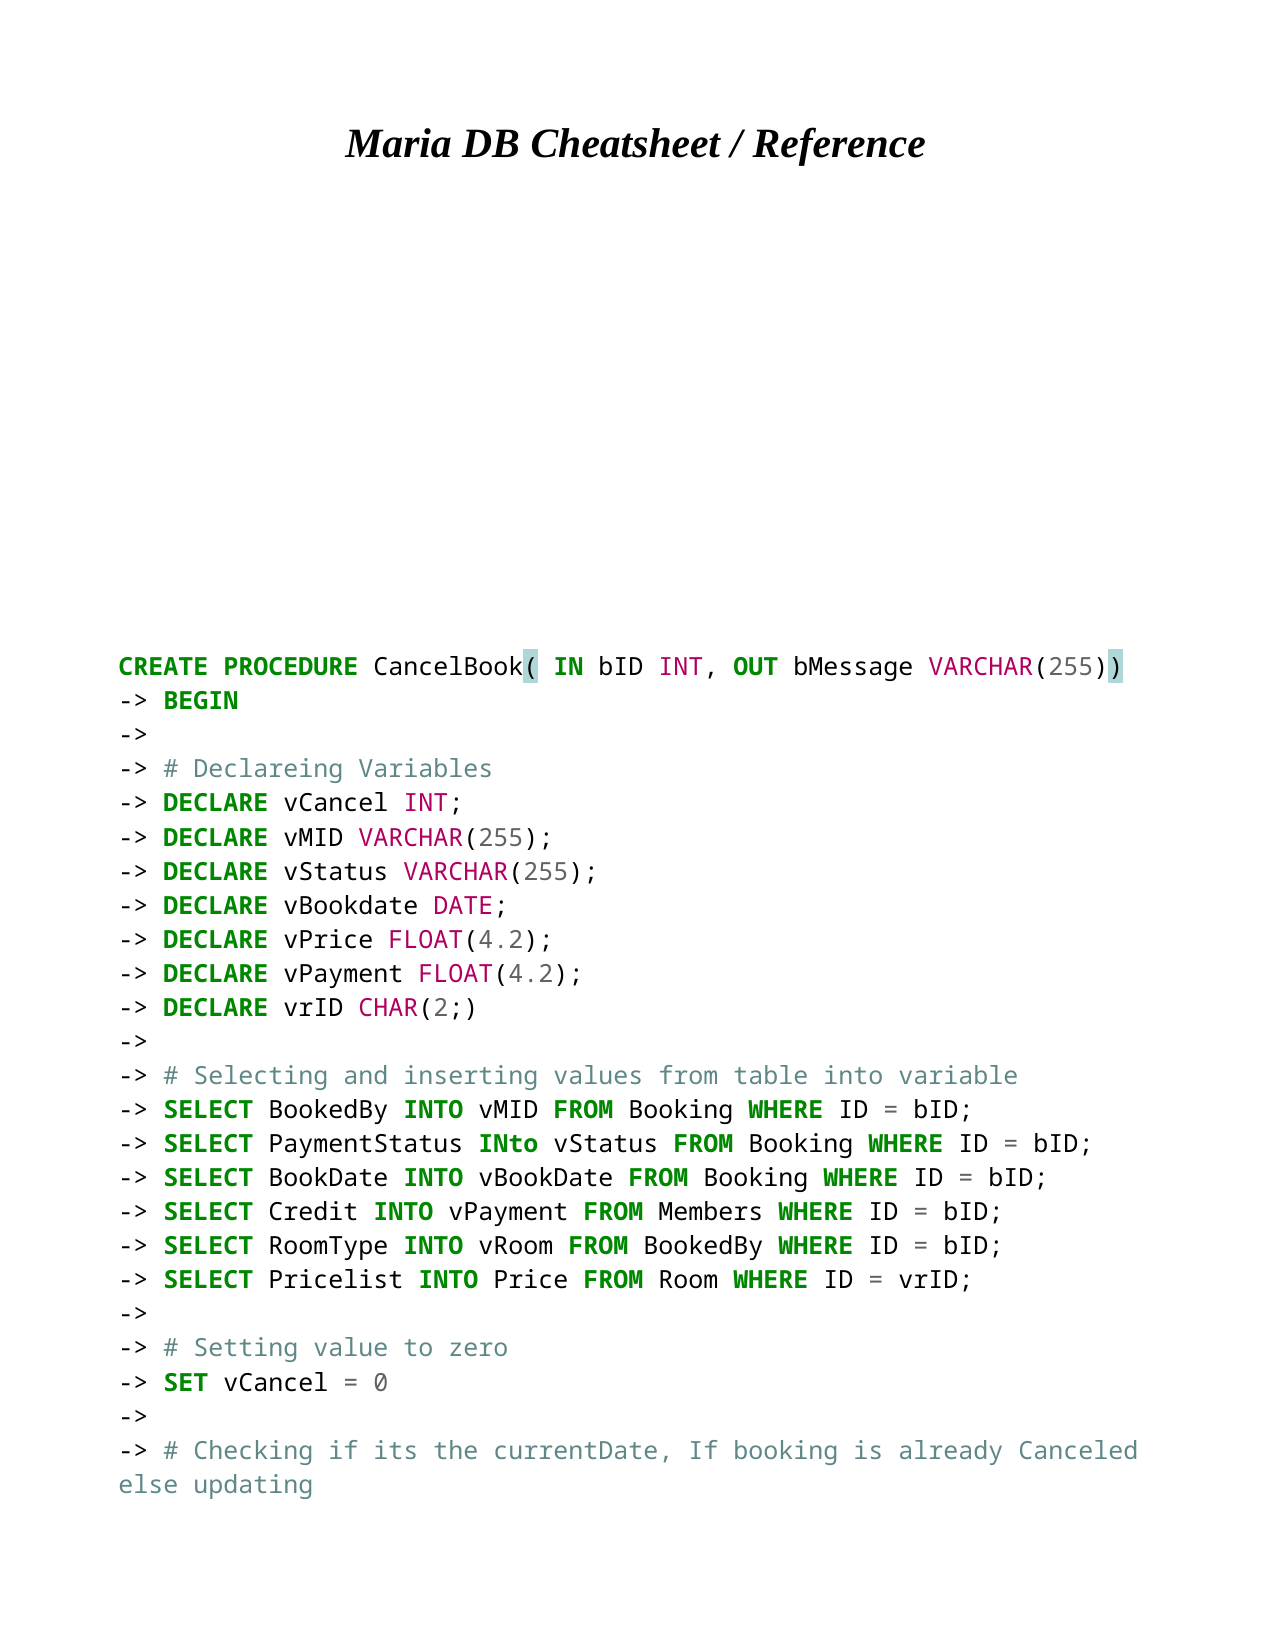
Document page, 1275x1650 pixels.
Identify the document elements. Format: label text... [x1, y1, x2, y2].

text CREATE PROCEDURE CancelBook( IN bID INT, OUT bMessage VARCHAR(255)) -> BEGIN -> -> # Declareing Variables -> DECLARE vCancel INT; -> DECLARE vMID VARCHAR(255); -> DECLARE vStatus VARCHAR(255); -> DECLARE vBookdate DATE; -> DECLARE vPrice FLOAT(4.2); -> DECLARE vPayment FLOAT(4.2); -> DECLARE vrID CHAR(2;) -> -> # Selecting and inserting values from table into variable -> SELECT BookedBy INTO vMID FROM Booking WHERE ID = bID; -> SELECT PaymentStatus INto vStatus FROM Booking WHERE ID = bID; -> SELECT BookDate INTO vBookDate FROM Booking WHERE ID = bID; -> SELECT Credit INTO vPayment FROM Members WHERE ID = bID; -> SELECT RoomType INTO vRoom FROM BookedBy WHERE ID = bID; -> SELECT Pricelist INTO Price FROM Room WHERE ID = vrID; -> -> # Setting value to zero -> SET vCancel = 0 -> -> # Checking if its the currentDate, If booking is already Canceled else updating [118, 649, 1157, 1500]
